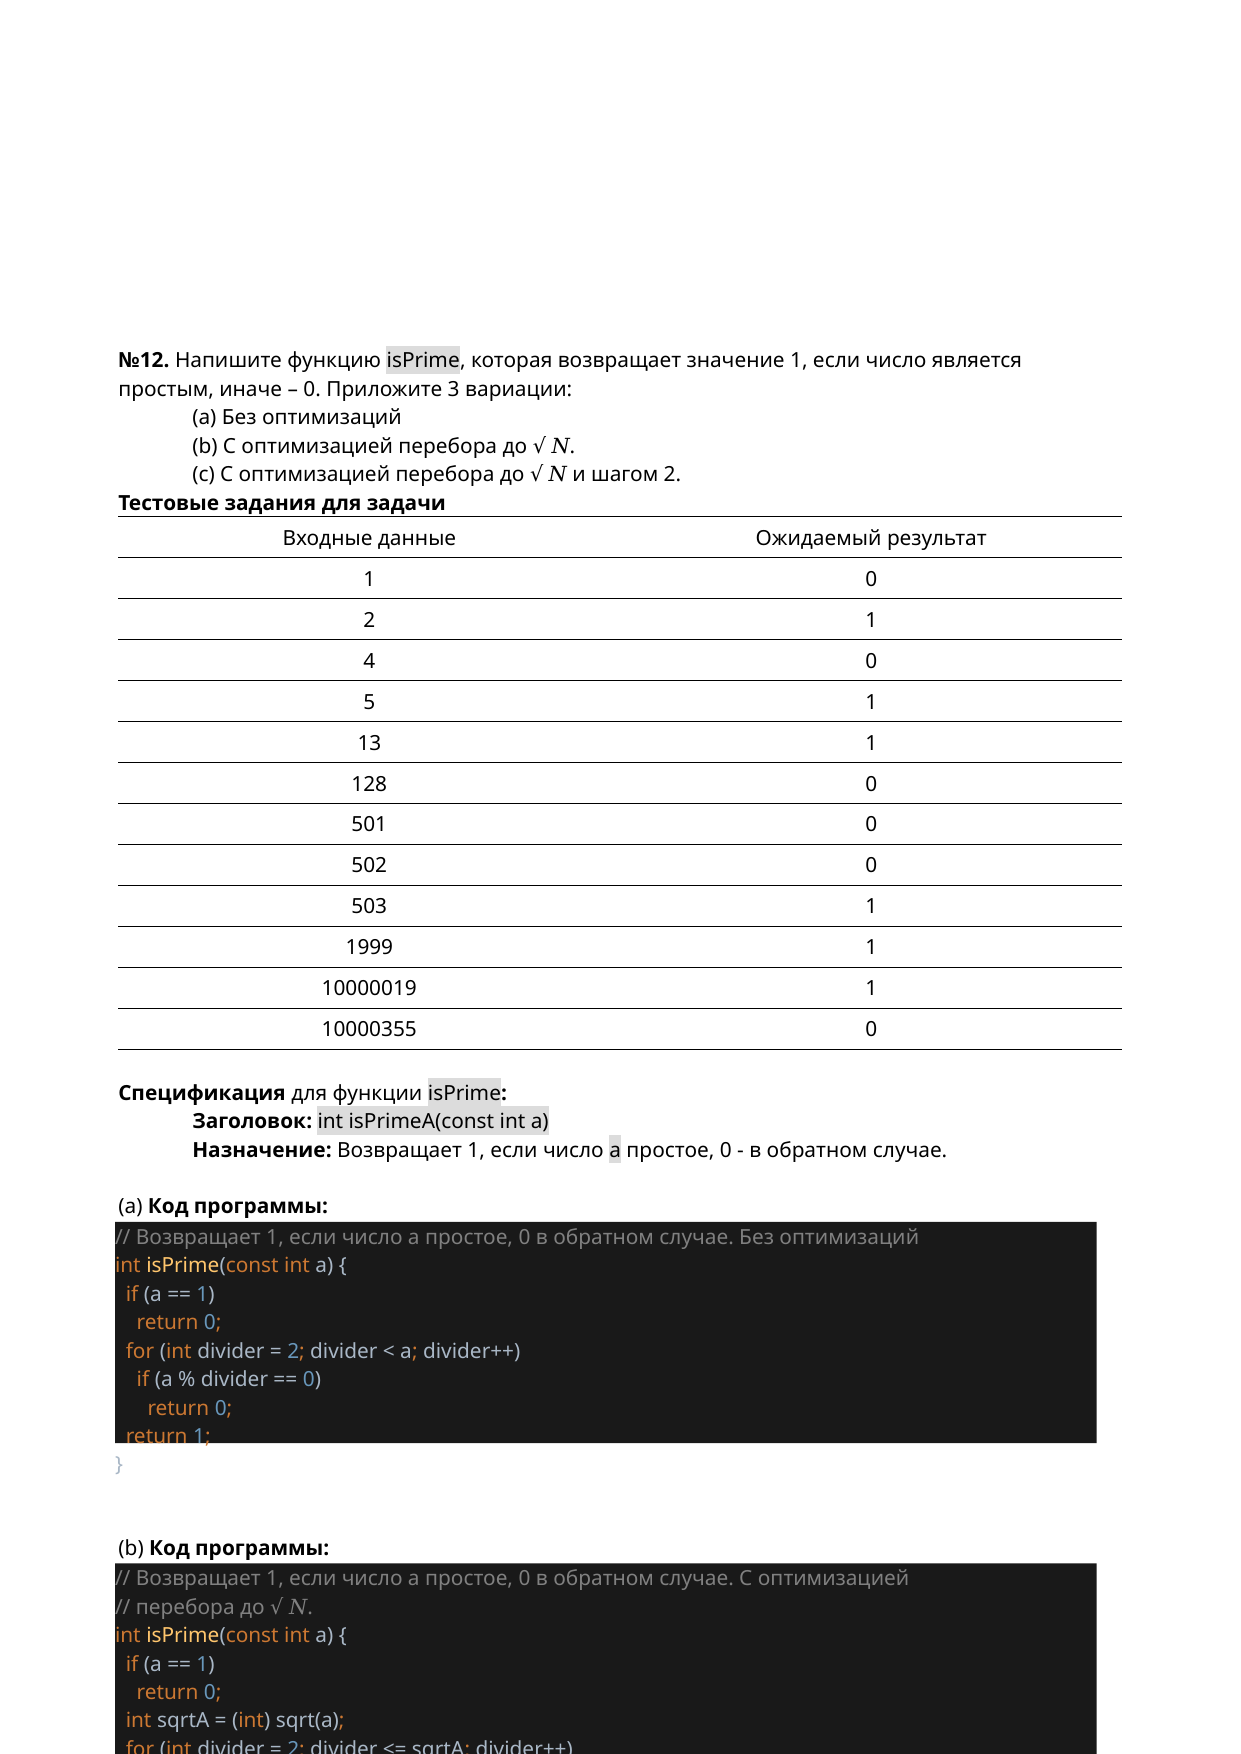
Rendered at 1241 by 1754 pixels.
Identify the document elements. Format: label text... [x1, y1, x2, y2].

table_cell 0 [620, 845, 1122, 885]
text (b) Код программы: [118, 1533, 1122, 1561]
text (c) С оптимизацией перебора до √ 𝑁 и шагом 2. [118, 459, 1122, 488]
table_cell 0 [620, 763, 1122, 803]
table_cell 128 [118, 763, 620, 803]
table_cell 1 [620, 681, 1122, 721]
table_cell 1999 [118, 927, 620, 967]
table_cell 10000355 [118, 1009, 620, 1048]
text Назначение: Возвращает 1, если число a простое, 0 - в обратном случае. [118, 1135, 1122, 1163]
table_header Ожидаемый результат [620, 517, 1122, 557]
table_cell 501 [118, 804, 620, 844]
table_cell 1 [620, 599, 1122, 639]
text Спецификация для функции isPrime: [118, 1078, 1122, 1106]
table_cell 1 [620, 886, 1122, 926]
text (a) Без оптимизаций [118, 402, 1122, 431]
table_cell 4 [118, 640, 620, 680]
table_cell 1 [620, 927, 1122, 967]
table_cell 10000019 [118, 968, 620, 1007]
table_cell 1 [118, 558, 620, 598]
text (a) Код программы: [118, 1192, 1122, 1220]
table_cell 0 [620, 640, 1122, 680]
table_cell 1 [620, 968, 1122, 1007]
text Заголовок: int isPrimeA(const int a) [118, 1106, 1122, 1135]
table_cell 502 [118, 845, 620, 885]
table_cell 1 [620, 722, 1122, 762]
text (b) С оптимизацией перебора до √ 𝑁. [118, 431, 1122, 459]
table_cell 13 [118, 722, 620, 762]
table_cell 5 [118, 681, 620, 721]
table_cell 2 [118, 599, 620, 639]
table_cell 0 [620, 558, 1122, 598]
table_cell 503 [118, 886, 620, 926]
table_header Входные данные [118, 517, 620, 557]
table_cell 0 [620, 804, 1122, 844]
text Тестовые задания для задачи [118, 488, 1122, 516]
text №12. Напишите функцию isPrime, которая возвращает значение 1, если число является простым, иначе – 0. Приложите 3 вариации: [118, 346, 1122, 402]
table_cell 0 [620, 1009, 1122, 1048]
